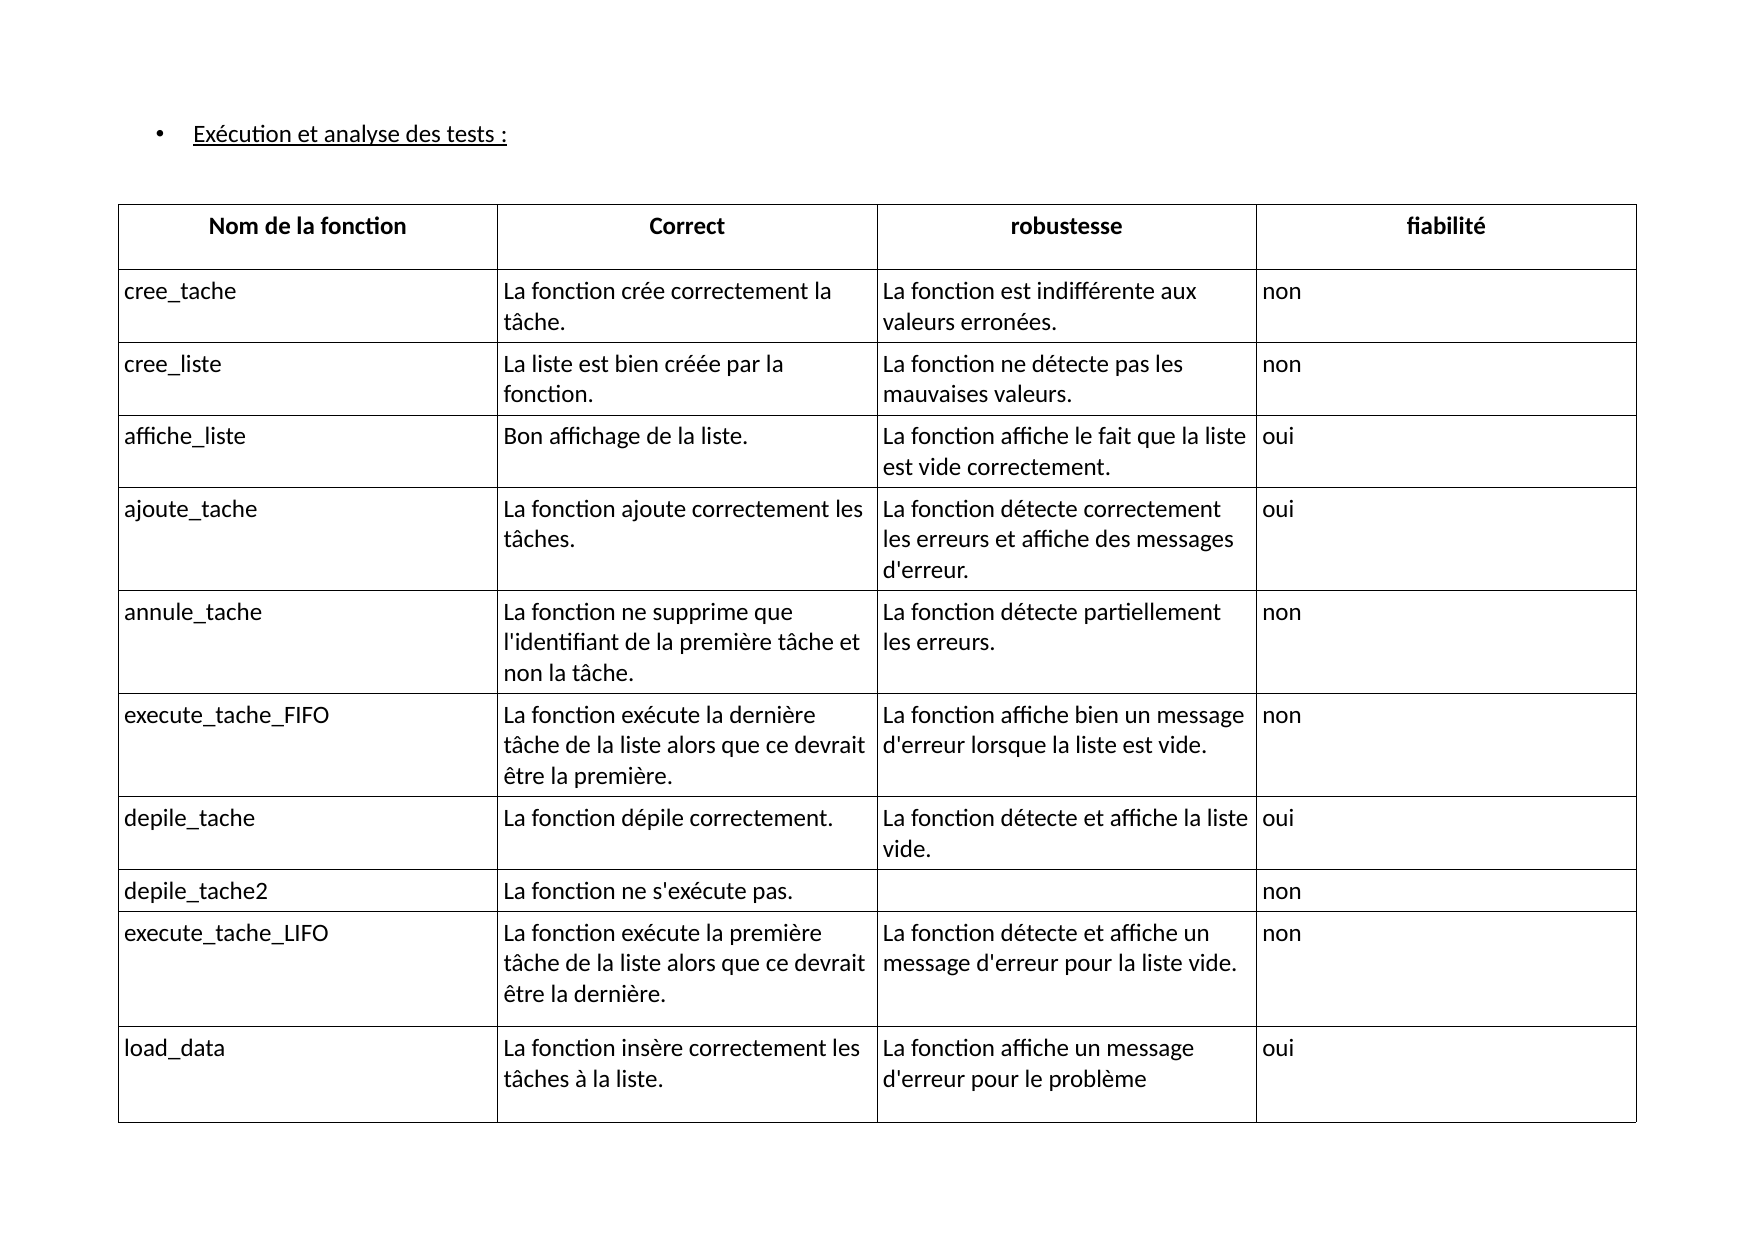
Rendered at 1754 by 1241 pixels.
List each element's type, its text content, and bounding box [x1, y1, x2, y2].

table_cell load_data [119, 1027, 497, 1122]
table_header Correct [498, 205, 877, 269]
table_cell non [1257, 270, 1636, 342]
table_cell non [1257, 343, 1636, 414]
table_cell non [1257, 591, 1636, 693]
table_cell La fonction affiche un message d'erreur pour le problème [878, 1027, 1256, 1122]
table_cell La fonction ajoute correctement les tâches. [498, 488, 877, 590]
table_cell La fonction insère correctement les tâches à la liste. [498, 1027, 877, 1122]
table_cell La fonction crée correctement la tâche. [498, 270, 877, 342]
table_cell La fonction ne supprime que l'identifiant de la première tâche et non la tâche. [498, 591, 877, 693]
table_cell affiche_liste [119, 416, 497, 487]
table_cell La fonction ne s'exécute pas. [498, 870, 877, 911]
table_cell annule_tache [119, 591, 497, 693]
table_header Nom de la fonction [119, 205, 497, 269]
table_cell La fonction détecte et affiche un message d'erreur pour la liste vide. [878, 912, 1256, 1026]
table_header robustesse [878, 205, 1256, 269]
table_cell execute_tache_LIFO [119, 912, 497, 1026]
table_cell ajoute_tache [119, 488, 497, 590]
table_cell La fonction affiche le fait que la liste est vide correctement. [878, 416, 1256, 487]
list Exécution et analyse des tests : [156, 118, 1636, 149]
table_cell [878, 870, 1256, 911]
table_cell non [1257, 870, 1636, 911]
table_cell non [1257, 694, 1636, 796]
table_cell La fonction détecte correctement les erreurs et affiche des messages d'erreur. [878, 488, 1256, 590]
table_cell La fonction affiche bien un message d'erreur lorsque la liste est vide. [878, 694, 1256, 796]
table_cell oui [1257, 416, 1636, 487]
table_cell La fonction exécute la première tâche de la liste alors que ce devrait être la dernière. [498, 912, 877, 1026]
table_cell La fonction exécute la dernière tâche de la liste alors que ce devrait être la première. [498, 694, 877, 796]
table_cell depile_tache [119, 797, 497, 869]
table_cell non [1257, 912, 1636, 1026]
table_cell La fonction ne détecte pas les mauvaises valeurs. [878, 343, 1256, 414]
table_cell La liste est bien créée par la fonction. [498, 343, 877, 414]
table_cell Bon affichage de la liste. [498, 416, 877, 487]
table_cell cree_tache [119, 270, 497, 342]
table_cell La fonction est indifférente aux valeurs erronées. [878, 270, 1256, 342]
table_cell La fonction détecte et affiche la liste vide. [878, 797, 1256, 869]
table_header fiabilité [1257, 205, 1636, 269]
table_cell La fonction détecte partiellement les erreurs. [878, 591, 1256, 693]
table_cell depile_tache2 [119, 870, 497, 911]
table_cell La fonction dépile correctement. [498, 797, 877, 869]
table_cell cree_liste [119, 343, 497, 414]
table_cell oui [1257, 488, 1636, 590]
table_cell execute_tache_FIFO [119, 694, 497, 796]
table_cell oui [1257, 797, 1636, 869]
table_cell oui [1257, 1027, 1636, 1122]
